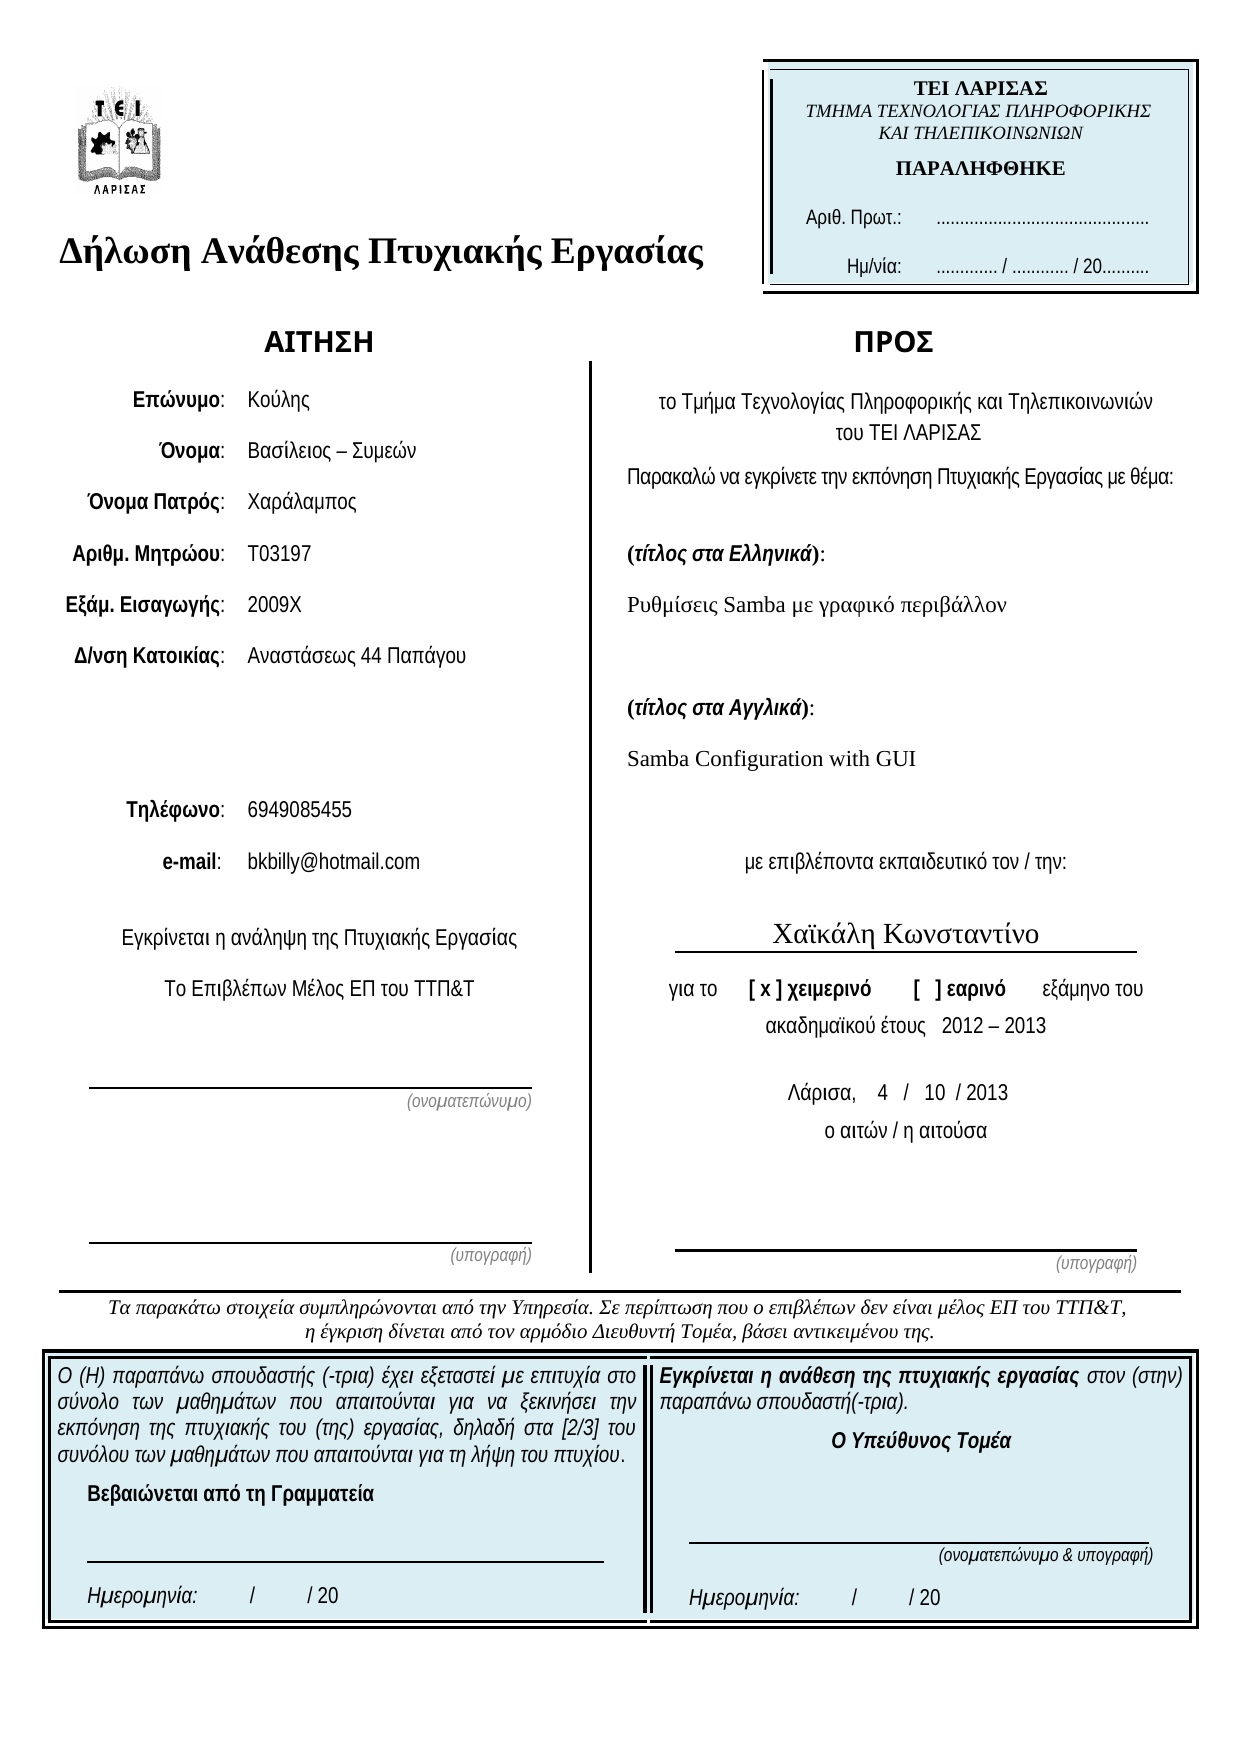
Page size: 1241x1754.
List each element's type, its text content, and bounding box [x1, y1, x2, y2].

table_cell 6949085455 [236, 771, 561, 823]
table_cell e-mail: [48, 823, 236, 874]
table_cell [592, 412, 616, 514]
table_cell Αριθμ. Μητρώου: [48, 515, 236, 566]
table_cell [592, 874, 616, 1273]
table_cell [616, 771, 1196, 823]
table_cell [561, 515, 589, 566]
table_header Ο (Η) παραπάνω σπουδαστής (-τρια) έχει εξεταστεί με επιτυχία στο σύνολο των μαθημάτων που απαιτούνται για να ξεκινήσει την εκπόνηση της πτυχιακής του (της) εργασίας, δηλαδή στα [2/3] του συνόλου των μαθημάτων που απαιτούνται για τη λήψη του πτυχίου. Βεβαιώνεται από τη Γραμματεία Ημερομηνία: / / 20 [46, 1353, 648, 1619]
table_cell bkbilly@hotmail.com [236, 823, 561, 874]
table_cell Επώνυμο: [48, 361, 236, 412]
table_header ΤΕΙ ΛΑΡΙΣΑΣ ΤΜΗΜΑ ΤΕΧΝΟΛΟΓΙΑΣ ΠΛΗΡΟΦΟΡΙΚΗΣ ΚΑΙ ΤΗΛΕΠΙΚΟΙΝΩΝΙΩΝ ΠΑΡΑΛΗΦΘΗΚΕ Αριθ. Πρωτ.: ............................................. Ημ/νία: ............. / ............ / 20.......... [768, 62, 1193, 283]
table_cell [561, 361, 589, 412]
table_cell [561, 412, 589, 463]
table_cell [48, 720, 236, 771]
table_cell Δ/νση Κατοικίας: [48, 617, 236, 669]
table_header Δήλωση Ανάθεσης Πτυχιακής Εργασίας [48, 59, 768, 283]
table_cell [561, 463, 589, 514]
table_cell [561, 617, 589, 669]
table_cell Βασίλειος – Συμεών [236, 412, 561, 463]
table_cell 2009Χ [236, 566, 561, 617]
table_cell Όνομα Πατρός: [48, 463, 236, 514]
table_cell Τηλέφωνο: [48, 771, 236, 823]
table_cell [561, 720, 589, 771]
table_cell [592, 566, 616, 617]
table_cell [561, 669, 589, 720]
table_cell Χαράλαμπος [236, 463, 561, 514]
table_cell [592, 823, 616, 874]
picture [74, 83, 162, 196]
table_cell Όνομα: [48, 412, 236, 463]
table_cell [592, 771, 616, 823]
table_cell [561, 771, 589, 823]
table_cell [236, 669, 561, 720]
table_cell [616, 617, 1196, 669]
table_cell [592, 669, 616, 720]
table_cell [48, 669, 236, 720]
table_cell [592, 515, 616, 566]
table_cell Κούλης [236, 361, 561, 412]
table_cell (τίτλος στα Αγγλικά): [616, 669, 1196, 720]
table_cell [236, 720, 561, 771]
table_cell [592, 720, 616, 771]
table_cell Τ03197 [236, 515, 561, 566]
table_cell [561, 823, 589, 874]
text Τα παρακάτω στοιχεία συμπληρώνονται από την Υπηρεσία. Σε περίπτωση που ο επιβλέπων δεν είναι μέλος ΕΠ του ΤΤΠ&Τ, η έγκριση δίνεται από τον αρμόδιο Διευθυντή Τομέα, βάσει αντικειμένου της. [59, 1293, 1181, 1343]
table_cell [561, 566, 589, 617]
table_cell Χαϊκάλη Κωνσταντίνο για το [ x ] χειμερινό [ ] εαρινό εξάμηνο του ακαδημαϊκού έτους 2012 – 2013 Λάρισα, 4 / 10 / 2013 ο αιτών / η αιτούσα (υπογραφή) [616, 874, 1196, 1273]
table_header ΑΙΤΗΣΗ [48, 321, 591, 361]
table_cell (τίτλος στα Ελληνικά): [616, 515, 1196, 566]
table_cell το Τμήμα Τεχνολογίας Πληροφορικής και Τηλεπικοινωνιών του ΤΕΙ ΛΑΡΙΣΑΣ Παρακαλώ να εγκρίνετε την εκπόνηση Πτυχιακής Εργασίας με θέμα: [616, 361, 1196, 514]
table_cell Ρυθμίσεις Samba με γραφικό περιβάλλον [616, 566, 1196, 617]
table_cell Samba Configuration with GUI [616, 720, 1196, 771]
table_header ΠΡΟΣ [591, 321, 1196, 361]
table_cell με επιβλέποντα εκπαιδευτικό τον / την: [616, 823, 1196, 874]
table_cell Εγκρίνεται η ανάληψη της Πτυχιακής Εργασίας Το Επιβλέπων Μέλος ΕΠ του ΤΤΠ&Τ (ονοματεπώνυμο) (υπογραφή) [48, 874, 589, 1273]
table_cell Αναστάσεως 44 Παπάγου [236, 617, 561, 669]
table_cell [592, 361, 616, 412]
table_header Εγκρίνεται η ανάθεση της πτυχιακής εργασίας στον (στην) παραπάνω σπουδαστή(-τρια). Ο Υπεύθυνος Τομέα (ονοματεπώνυμο & υπογραφή) Ημερομηνία: / / 20 [648, 1353, 1194, 1619]
table_cell Εξάμ. Εισαγωγής: [48, 566, 236, 617]
table_cell [592, 617, 616, 669]
